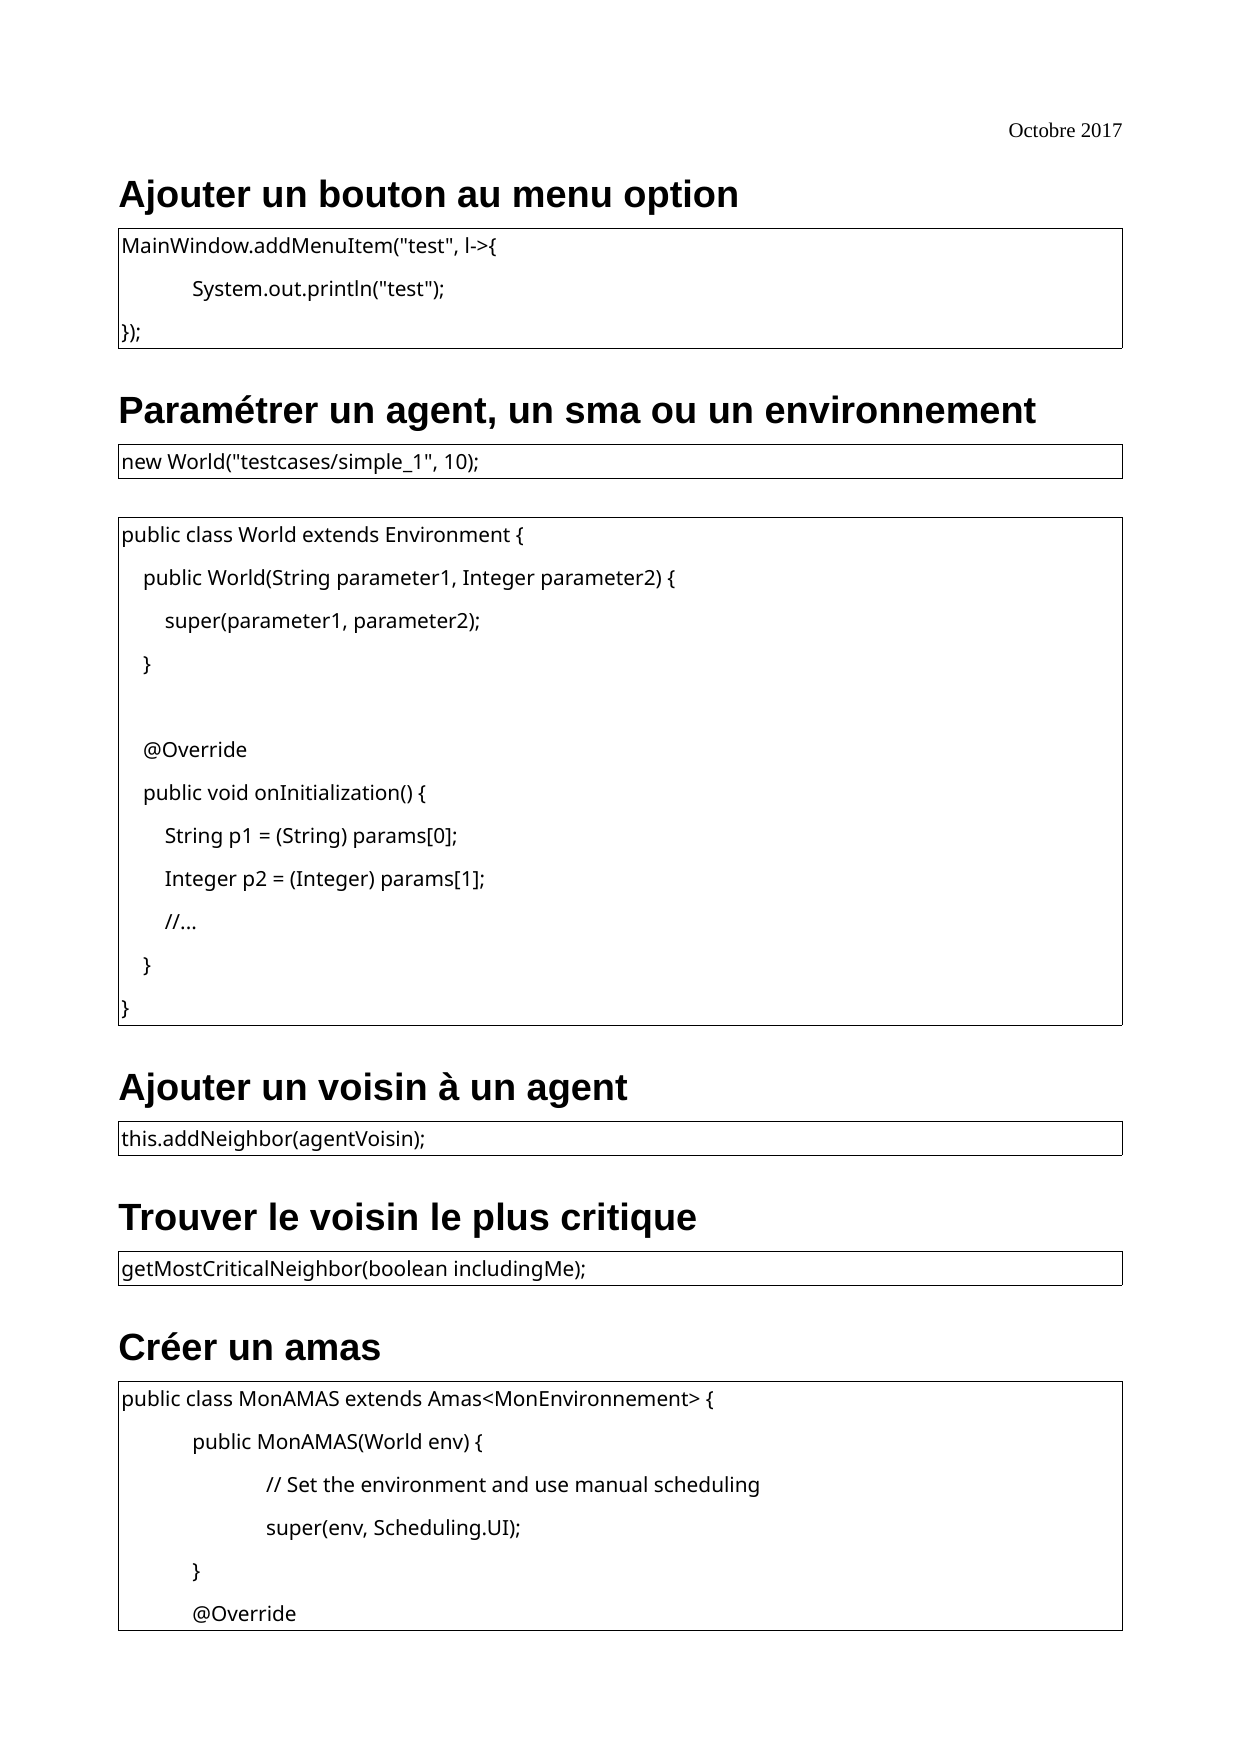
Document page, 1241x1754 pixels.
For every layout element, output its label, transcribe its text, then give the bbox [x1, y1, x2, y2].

text public void onInitialization() { [119, 775, 1122, 807]
text public World(String parameter1, Integer parameter2) { [119, 560, 1122, 592]
text } [119, 990, 1122, 1025]
subtitle Créer un amas [118, 1325, 1122, 1368]
text getMostCriticalNeighbor(boolean includingMe); [119, 1252, 1122, 1285]
subtitle Ajouter un bouton au menu option [118, 172, 1122, 215]
text public MonAMAS(World env) { [119, 1424, 1122, 1456]
subtitle Ajouter un voisin à un agent [118, 1064, 1122, 1108]
text String p1 = (String) params[0]; [119, 818, 1122, 850]
subtitle Paramétrer un agent, un sma ou un environnement [118, 388, 1122, 432]
text Integer p2 = (Integer) params[1]; [119, 861, 1122, 893]
text MainWindow.addMenuItem("test", l->{ [119, 229, 1122, 259]
text this.addNeighbor(agentVoisin); [119, 1122, 1122, 1155]
text super(env, Scheduling.UI); [119, 1510, 1122, 1542]
text @Override [119, 1596, 1122, 1630]
text } [119, 1553, 1122, 1584]
text new World("testcases/simple_1", 10); [119, 445, 1122, 478]
text public class MonAMAS extends Amas<MonEnvironnement> { [119, 1382, 1122, 1412]
text }); [119, 314, 1122, 348]
text @Override [119, 732, 1122, 764]
text // Set the environment and use manual scheduling [119, 1467, 1122, 1498]
text } [119, 646, 1122, 678]
text System.out.println("test"); [119, 271, 1122, 302]
text super(parameter1, parameter2); [119, 603, 1122, 635]
text } [119, 947, 1122, 979]
text //... [119, 904, 1122, 936]
subtitle Trouver le voisin le plus critique [118, 1195, 1122, 1238]
text public class World extends Environment { [119, 518, 1122, 549]
